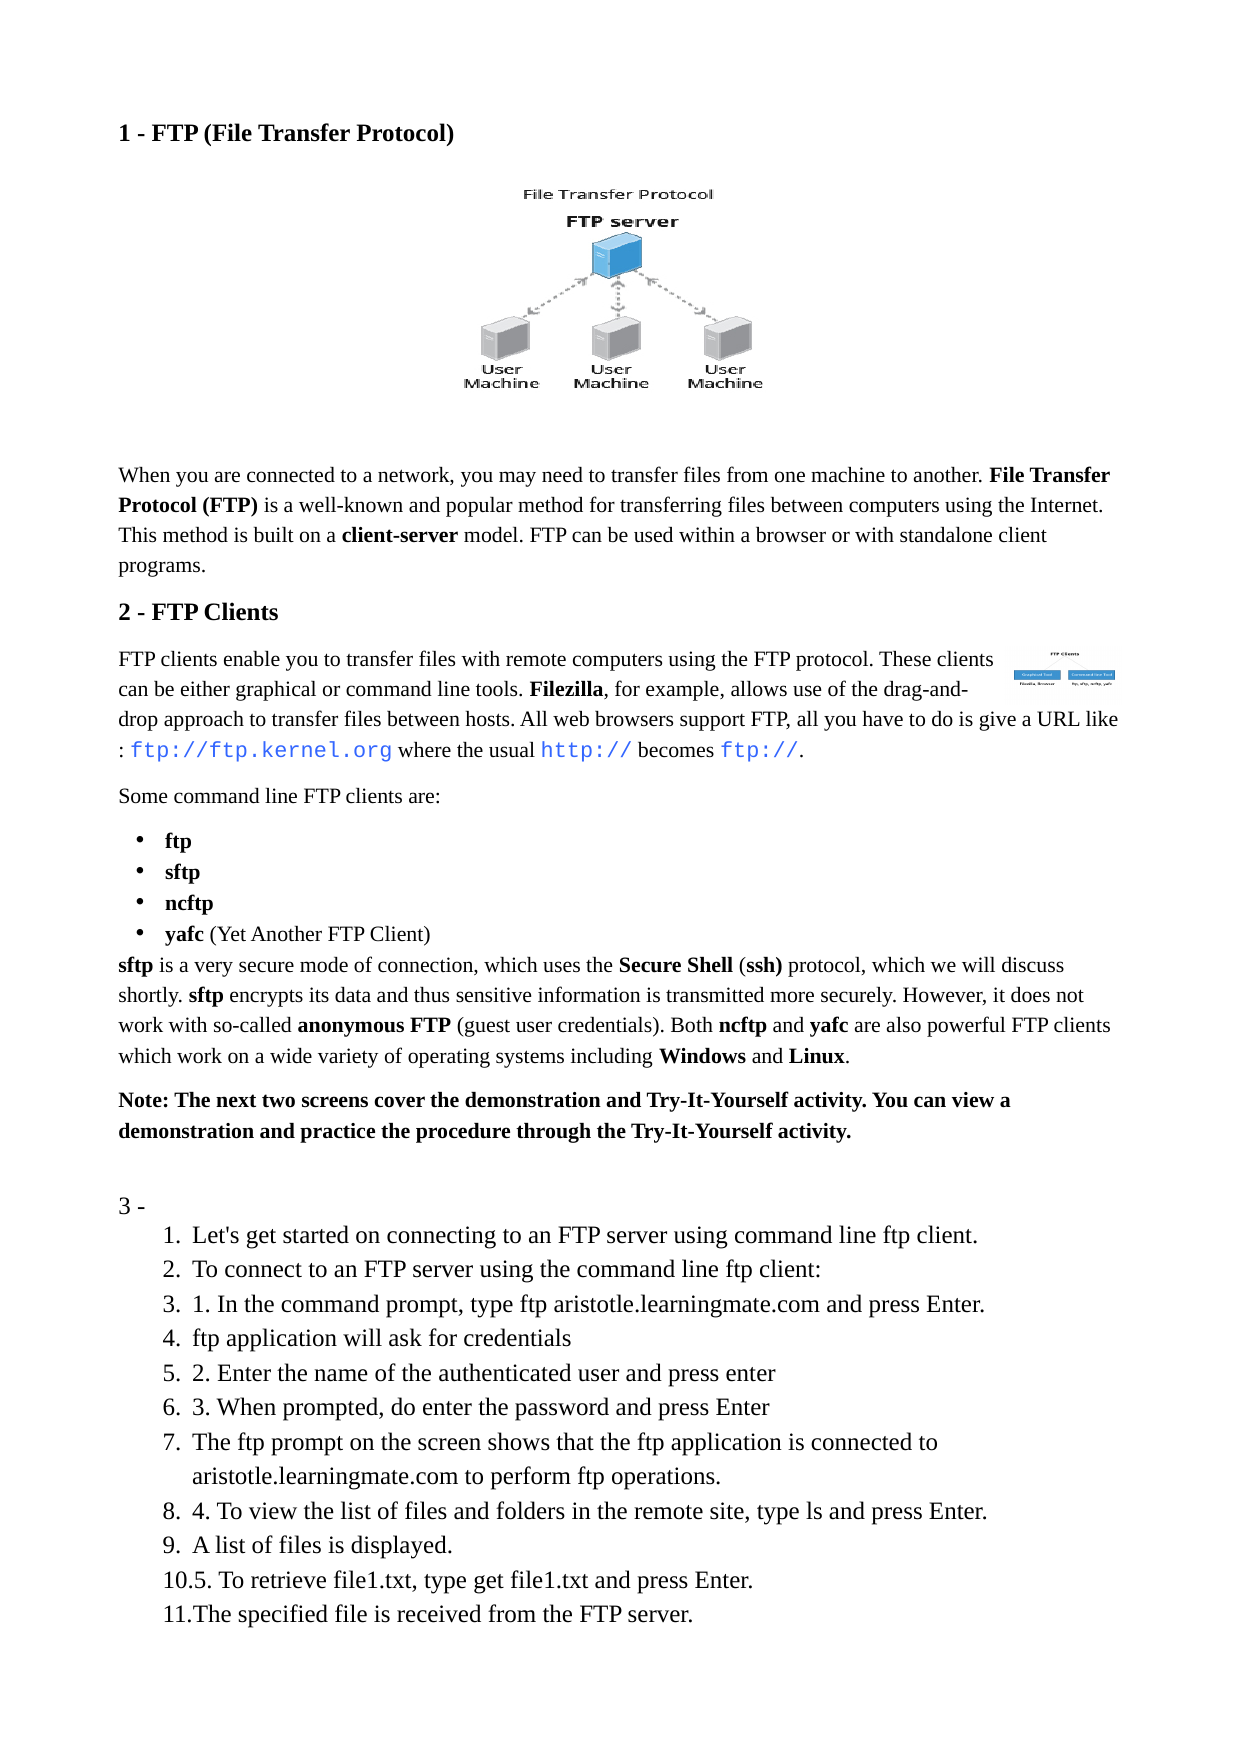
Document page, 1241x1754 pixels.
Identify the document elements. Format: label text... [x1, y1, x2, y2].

text 2 - FTP Clients [118, 597, 1122, 626]
text FTP clients enable you to transfer files with remote computers using the FTP protocol. These clients can be either graphical or command line tools. Filezilla, for example, allows use of the drag-and-drop approach to transfer files between hosts. All web browsers support FTP, all you have to do is give a URL like : ftp://ftp.kernel.org where the usual http:// becomes ftp://. [118, 646, 1122, 764]
list 2. Enter the name of the authenticated user and press enter [162, 1358, 1122, 1387]
text Note: The next two screens cover the demonstration and Try-It-Yourself activity. You can view a demonstration and practice the procedure through the Try-It-Yourself activity. [118, 1087, 1122, 1143]
text sftp is a very secure mode of connection, which uses the Secure Shell (ssh) protocol, which we will discuss shortly. sftp encrypts its data and thus sensitive information is transmitted more securely. However, it does not work with so-called anonymous FTP (guest user credentials). Both ncftp and yafc are also powerful FTP clients which work on a wide variety of operating systems including Windows and Linux. [118, 952, 1122, 1068]
list To connect to an FTP server using the command line ftp client: [162, 1254, 1122, 1283]
picture [429, 167, 811, 415]
text When you are connected to a network, you may need to transfer files from one machine to another. File Transfer Protocol (FTP) is a well-known and popular method for transferring files between computers using the Internet. This method is built on a client-server model. FTP can be used within a browser or with standalone client programs. [118, 462, 1122, 577]
list A list of files is displayed. [162, 1530, 1122, 1559]
list yafc (Yet Another FTP Client) [165, 921, 1122, 947]
list 5. To retrieve file1.txt, type get file1.txt and press Enter. [162, 1565, 1122, 1593]
list ftp [165, 828, 1122, 854]
list 4. To view the list of files and folders in the remote site, type ls and press Enter. [162, 1496, 1122, 1524]
list 1. In the command prompt, type ftp aristotle.learningmate.com and press Enter. [162, 1289, 1122, 1318]
list Let's get started on connecting to an FTP server using command line ftp client. [162, 1220, 1122, 1249]
text 3 - [118, 1191, 1122, 1220]
text Some command line FTP clients are: [118, 783, 1122, 809]
list The specified file is received from the FTP server. [162, 1599, 1122, 1628]
list ftp application will ask for credentials [162, 1323, 1122, 1352]
picture [1004, 646, 1123, 705]
list The ftp prompt on the screen shows that the ftp application is connected to aristotle.learningmate.com to perform ftp operations. [162, 1427, 1122, 1490]
list sftp [165, 859, 1122, 885]
list ncftp [165, 890, 1122, 916]
text 1 - FTP (File Transfer Protocol) [118, 118, 1122, 147]
list 3. When prompted, do enter the password and press Enter [162, 1392, 1122, 1421]
